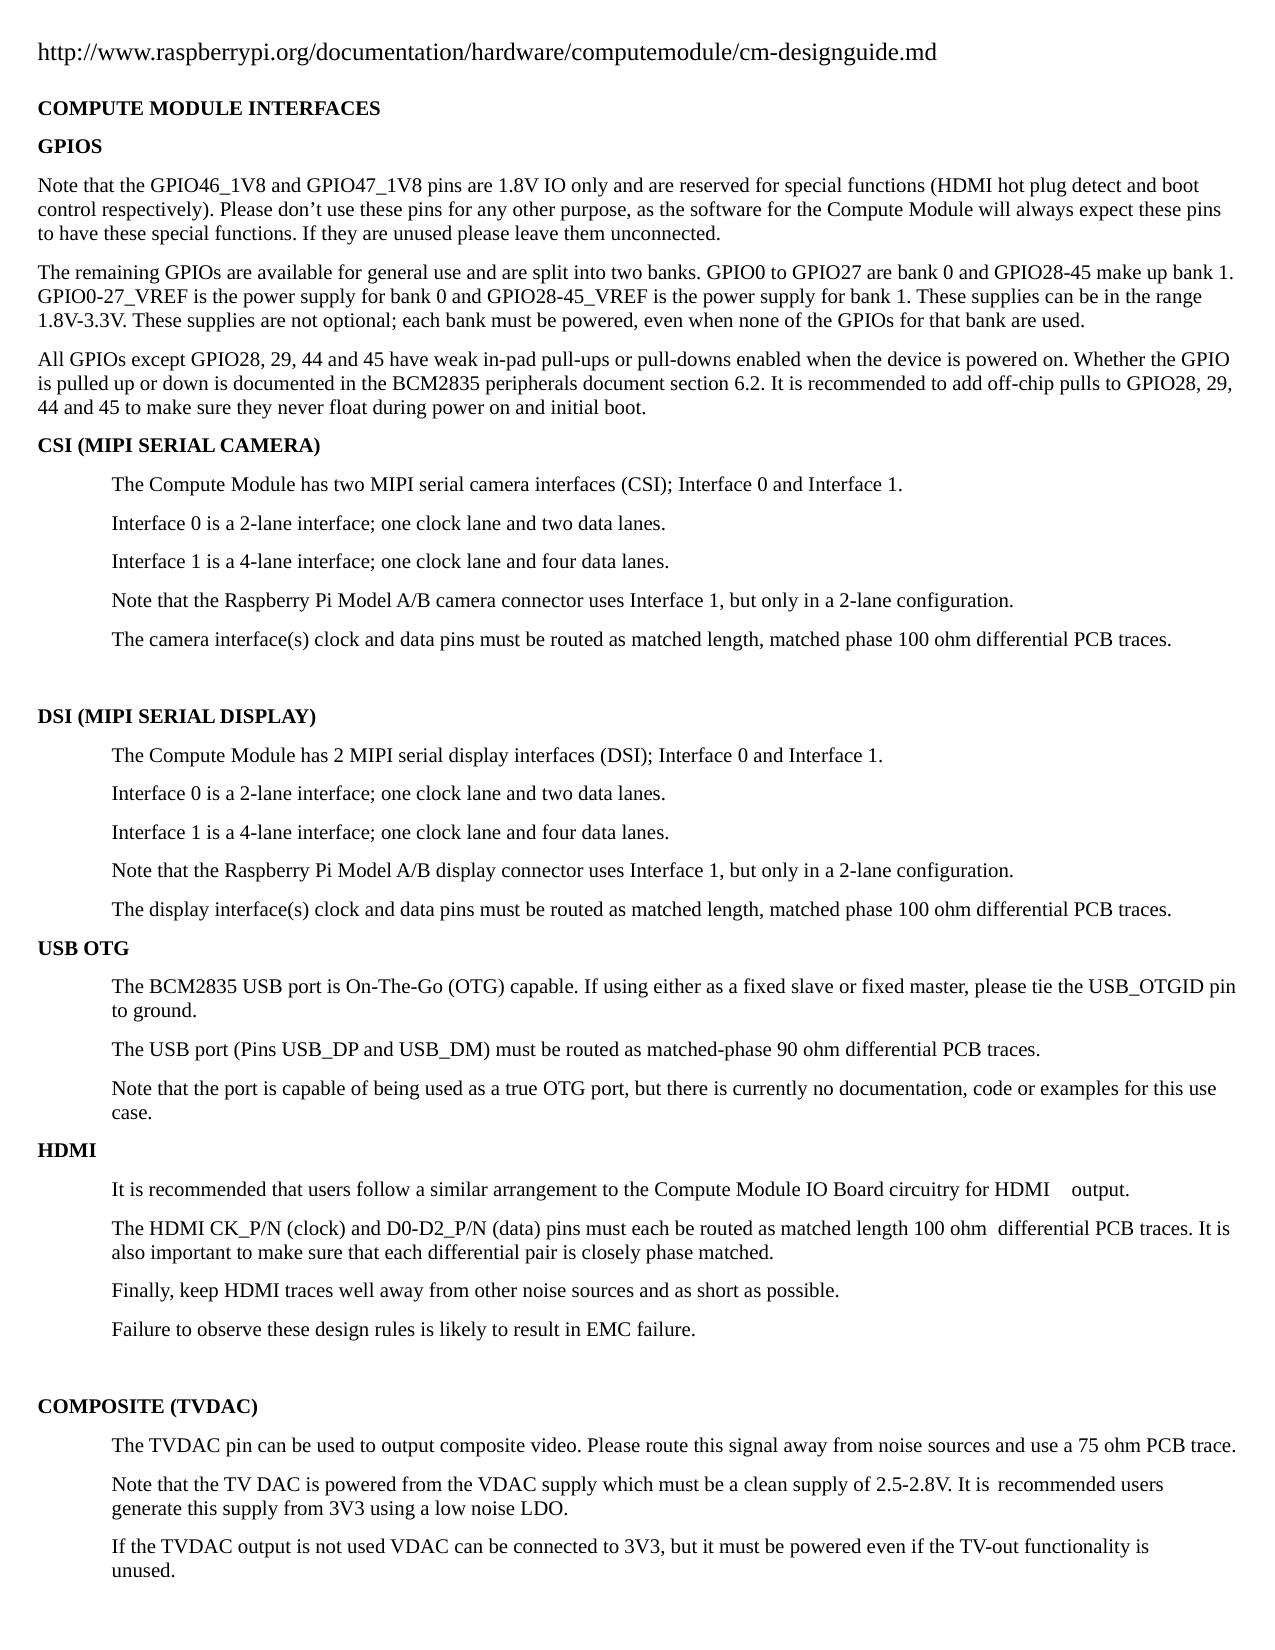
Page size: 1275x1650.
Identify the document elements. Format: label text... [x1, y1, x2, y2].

text Interface 1 is a 4-lane interface; one clock lane and four data lanes. [37, 820, 1237, 844]
text Interface 1 is a 4-lane interface; one clock lane and four data lanes. [37, 549, 1237, 573]
text It is recommended that users follow a similar arrangement to the Compute Module IO Board circuitry for HDMI output. [37, 1177, 1237, 1201]
text HDMI [37, 1138, 1237, 1162]
text The remaining GPIOs are available for general use and are split into two banks. GPIO0 to GPIO27 are bank 0 and GPIO28-45 make up bank 1. GPIO0-27_VREF is the power supply for bank 0 and GPIO28-45_VREF is the power supply for bank 1. These supplies can be in the range 1.8V-3.3V. These supplies are not optional; each bank must be powered, even when none of the GPIOs for that bank are used. [37, 260, 1237, 332]
text If the TVDAC output is not used VDAC can be connected to 3V3, but it must be powered even if the TV-out functionality is unused. [37, 1534, 1237, 1582]
text CSI (MIPI SERIAL CAMERA) [37, 433, 1237, 457]
text All GPIOs except GPIO28, 29, 44 and 45 have weak in-pad pull-ups or pull-downs enabled when the device is powered on. Whether the GPIO is pulled up or down is documented in the BCM2835 peripherals document section 6.2. It is recommended to add off-chip pulls to GPIO28, 29, 44 and 45 to make sure they never float during power on and initial boot. [37, 347, 1237, 419]
text Interface 0 is a 2-lane interface; one clock lane and two data lanes. [37, 511, 1237, 535]
text Note that the Raspberry Pi Model A/B camera connector uses Interface 1, but only in a 2-lane configuration. [37, 588, 1237, 612]
text The HDMI CK_P/N (clock) and D0-D2_P/N (data) pins must each be routed as matched length 100 ohm differential PCB traces. It is also important to make sure that each differential pair is closely phase matched. [37, 1216, 1237, 1264]
text The USB port (Pins USB_DP and USB_DM) must be routed as matched-phase 90 ohm differential PCB traces. [37, 1037, 1237, 1061]
text Note that the TV DAC is powered from the VDAC supply which must be a clean supply of 2.5-2.8V. It is recommended users generate this supply from 3V3 using a low noise LDO. [37, 1472, 1237, 1520]
text Interface 0 is a 2-lane interface; one clock lane and two data lanes. [37, 781, 1237, 805]
text COMPUTE MODULE INTERFACES [37, 96, 1237, 120]
text The camera interface(s) clock and data pins must be routed as matched length, matched phase 100 ohm differential PCB traces. [37, 627, 1237, 651]
text Failure to observe these design rules is likely to result in EMC failure. [37, 1317, 1237, 1341]
text The Compute Module has two MIPI serial camera interfaces (CSI); Interface 0 and Interface 1. [37, 472, 1237, 496]
text Note that the GPIO46_1V8 and GPIO47_1V8 pins are 1.8V IO only and are reserved for special functions (HDMI hot plug detect and boot control respectively). Please don’t use these pins for any other purpose, as the software for the Compute Module will always expect these pins to have these special functions. If they are unused please leave them unconnected. [37, 173, 1237, 245]
text The BCM2835 USB port is On-The-Go (OTG) capable. If using either as a fixed slave or fixed master, please tie the USB_OTGID pin to ground. [37, 974, 1237, 1022]
text GPIOS [37, 134, 1237, 158]
text The TVDAC pin can be used to output composite video. Please route this signal away from noise sources and use a 75 ohm PCB trace. [37, 1433, 1237, 1457]
text Note that the Raspberry Pi Model A/B display connector uses Interface 1, but only in a 2-lane configuration. [37, 858, 1237, 882]
text Finally, keep HDMI traces well away from other noise sources and as short as possible. [37, 1278, 1237, 1302]
text The Compute Module has 2 MIPI serial display interfaces (DSI); Interface 0 and Interface 1. [37, 742, 1237, 767]
text DSI (MIPI SERIAL DISPLAY) [37, 704, 1237, 728]
text Note that the port is capable of being used as a true OTG port, but there is currently no documentation, code or examples for this use case. [37, 1076, 1237, 1124]
text USB OTG [37, 936, 1237, 960]
text COMPOSITE (TVDAC) [37, 1394, 1237, 1418]
text The display interface(s) clock and data pins must be routed as matched length, matched phase 100 ohm differential PCB traces. [37, 897, 1237, 921]
